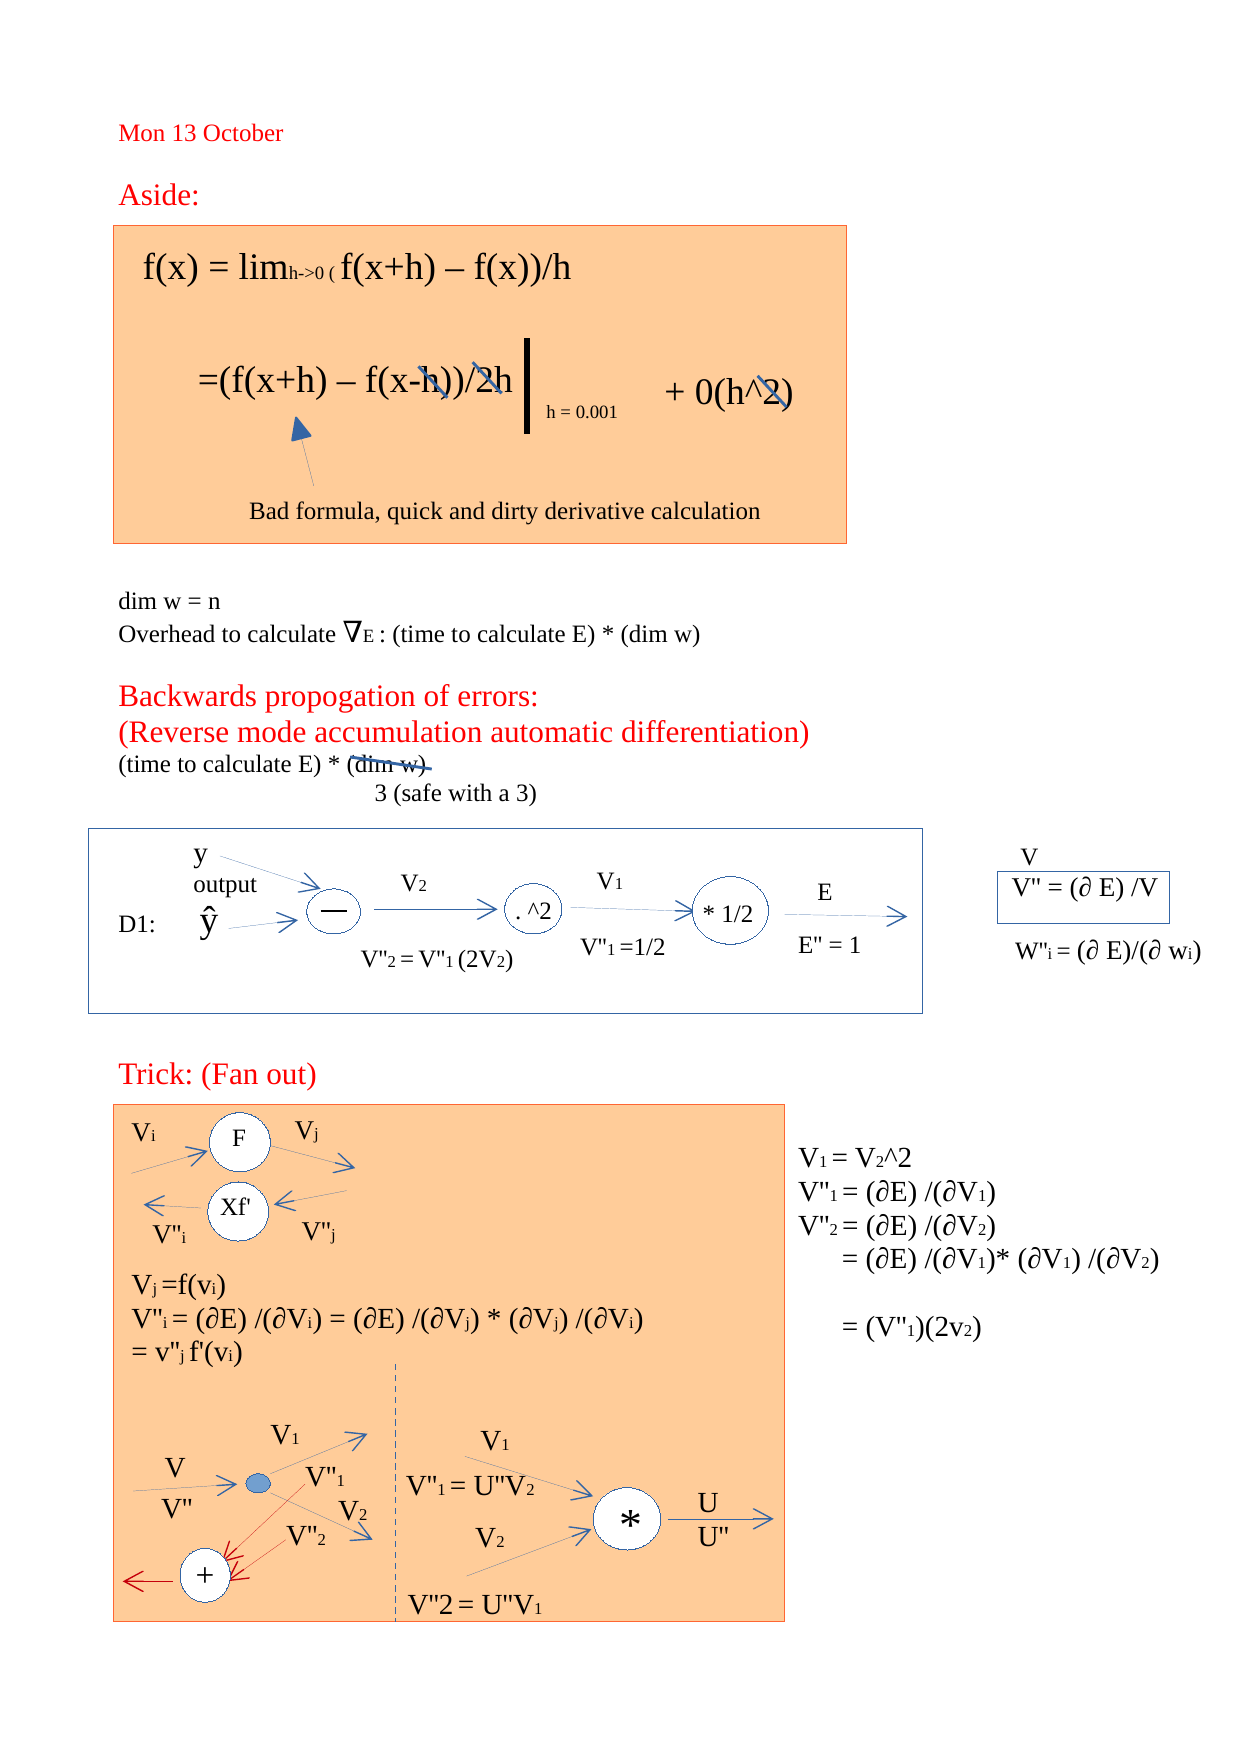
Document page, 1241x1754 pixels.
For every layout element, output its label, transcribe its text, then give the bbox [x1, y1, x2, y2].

text (time to calculate E) * (dim w) [118, 749, 1122, 778]
text Aside: [118, 176, 1122, 212]
text (Reverse mode accumulation automatic differentiation) [118, 713, 1122, 749]
text 3 (safe with a 3) [118, 778, 1122, 806]
text Backwards propogation of errors: [118, 677, 1122, 713]
text Overhead to calculate ∇E : (time to calculate E) * (dim w) [118, 615, 1122, 648]
text y [923, 835, 1122, 869]
text Trick: (Fan out) [118, 1056, 1122, 1092]
text output [923, 869, 1122, 897]
text dim w = n [118, 586, 1122, 615]
text D1: ŷ [923, 897, 1122, 941]
